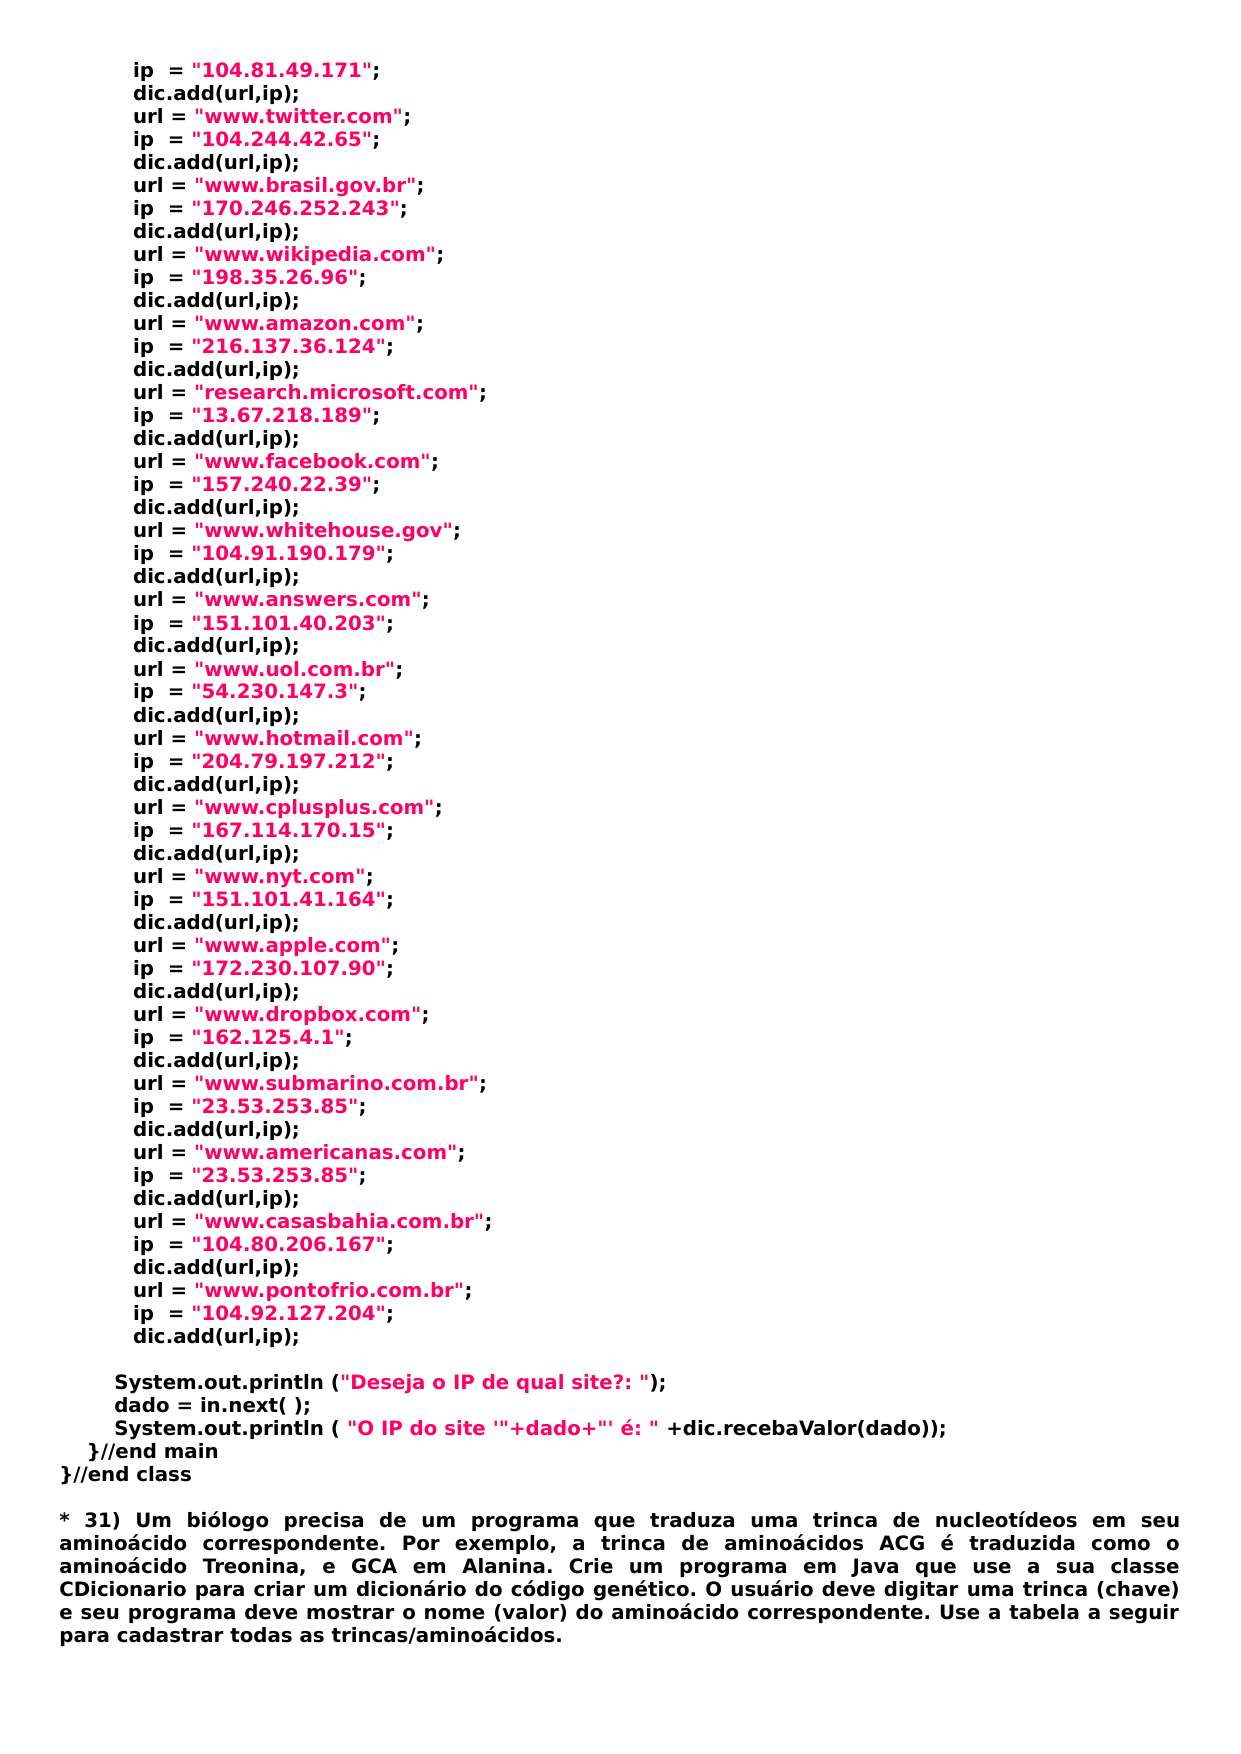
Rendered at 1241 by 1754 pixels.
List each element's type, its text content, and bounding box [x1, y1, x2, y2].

text }//end class [59, 1463, 1181, 1486]
text url = "www.submarino.com.br"; [59, 1072, 1181, 1095]
text url = "www.uol.com.br"; [59, 658, 1181, 681]
text dic.add(url,ip); [59, 842, 1181, 865]
text url = "www.nyt.com"; [59, 865, 1181, 888]
text ip = "104.91.190.179"; [59, 542, 1181, 566]
text ip = "13.67.218.189"; [59, 404, 1181, 427]
text dic.add(url,ip); [59, 980, 1181, 1003]
text System.out.println ( "O IP do site '"+dado+"' é: " +dic.recebaValor(dado)); [59, 1417, 1181, 1440]
text ip = "216.137.36.124"; [59, 335, 1181, 358]
text dic.add(url,ip); [59, 427, 1181, 450]
text ip = "104.80.206.167"; [59, 1233, 1181, 1256]
text dic.add(url,ip); [59, 1118, 1181, 1141]
text dado = in.next( ); [59, 1394, 1181, 1417]
text dic.add(url,ip); [59, 358, 1181, 381]
text url = "www.cplusplus.com"; [59, 796, 1181, 819]
text dic.add(url,ip); [59, 634, 1181, 658]
text url = "research.microsoft.com"; [59, 381, 1181, 404]
text dic.add(url,ip); [59, 911, 1181, 934]
text dic.add(url,ip); [59, 1325, 1181, 1348]
text ip = "167.114.170.15"; [59, 819, 1181, 842]
text * 31) Um biólogo precisa de um programa que traduza uma trinca de nucleotídeos em seu aminoácido correspondente. Por exemplo, a trinca de aminoácidos ACG é traduzida como o aminoácido Treonina, e GCA em Alanina. Crie um programa em Java que use a sua classe CDicionario para criar um dicionário do código genético. O usuário deve digitar uma trinca (chave) e seu programa deve mostrar o nome (valor) do aminoácido correspondente. Use a tabela a seguir para cadastrar todas as trincas/aminoácidos. [59, 1509, 1181, 1647]
text ip = "104.92.127.204"; [59, 1302, 1181, 1325]
text url = "www.brasil.gov.br"; [59, 174, 1181, 197]
text url = "www.amazon.com"; [59, 312, 1181, 335]
text url = "www.apple.com"; [59, 934, 1181, 957]
text ip = "23.53.253.85"; [59, 1095, 1181, 1118]
text ip = "104.244.42.65"; [59, 128, 1181, 151]
text ip = "104.81.49.171"; [59, 59, 1181, 82]
text System.out.println ("Deseja o IP de qual site?: "); [59, 1371, 1181, 1394]
text ip = "54.230.147.3"; [59, 681, 1181, 704]
text ip = "151.101.41.164"; [59, 888, 1181, 911]
text url = "www.wikipedia.com"; [59, 243, 1181, 266]
text url = "www.dropbox.com"; [59, 1003, 1181, 1026]
text dic.add(url,ip); [59, 496, 1181, 519]
text url = "www.casasbahia.com.br"; [59, 1210, 1181, 1233]
text ip = "151.101.40.203"; [59, 612, 1181, 634]
text url = "www.whitehouse.gov"; [59, 519, 1181, 542]
text }//end main [59, 1440, 1181, 1463]
text ip = "23.53.253.85"; [59, 1164, 1181, 1187]
text dic.add(url,ip); [59, 773, 1181, 796]
text dic.add(url,ip); [59, 220, 1181, 243]
text ip = "157.240.22.39"; [59, 473, 1181, 496]
text url = "www.hotmail.com"; [59, 727, 1181, 750]
text dic.add(url,ip); [59, 1187, 1181, 1210]
text ip = "172.230.107.90"; [59, 957, 1181, 980]
text dic.add(url,ip); [59, 704, 1181, 727]
text ip = "204.79.197.212"; [59, 750, 1181, 773]
text dic.add(url,ip); [59, 1256, 1181, 1279]
text url = "www.americanas.com"; [59, 1141, 1181, 1164]
text dic.add(url,ip); [59, 566, 1181, 588]
text ip = "198.35.26.96"; [59, 266, 1181, 289]
text url = "www.facebook.com"; [59, 450, 1181, 473]
text dic.add(url,ip); [59, 151, 1181, 174]
text url = "www.pontofrio.com.br"; [59, 1279, 1181, 1302]
text ip = "170.246.252.243"; [59, 197, 1181, 220]
text dic.add(url,ip); [59, 1049, 1181, 1072]
text dic.add(url,ip); [59, 82, 1181, 105]
text dic.add(url,ip); [59, 289, 1181, 312]
text url = "www.twitter.com"; [59, 105, 1181, 128]
text ip = "162.125.4.1"; [59, 1026, 1181, 1049]
text url = "www.answers.com"; [59, 588, 1181, 612]
